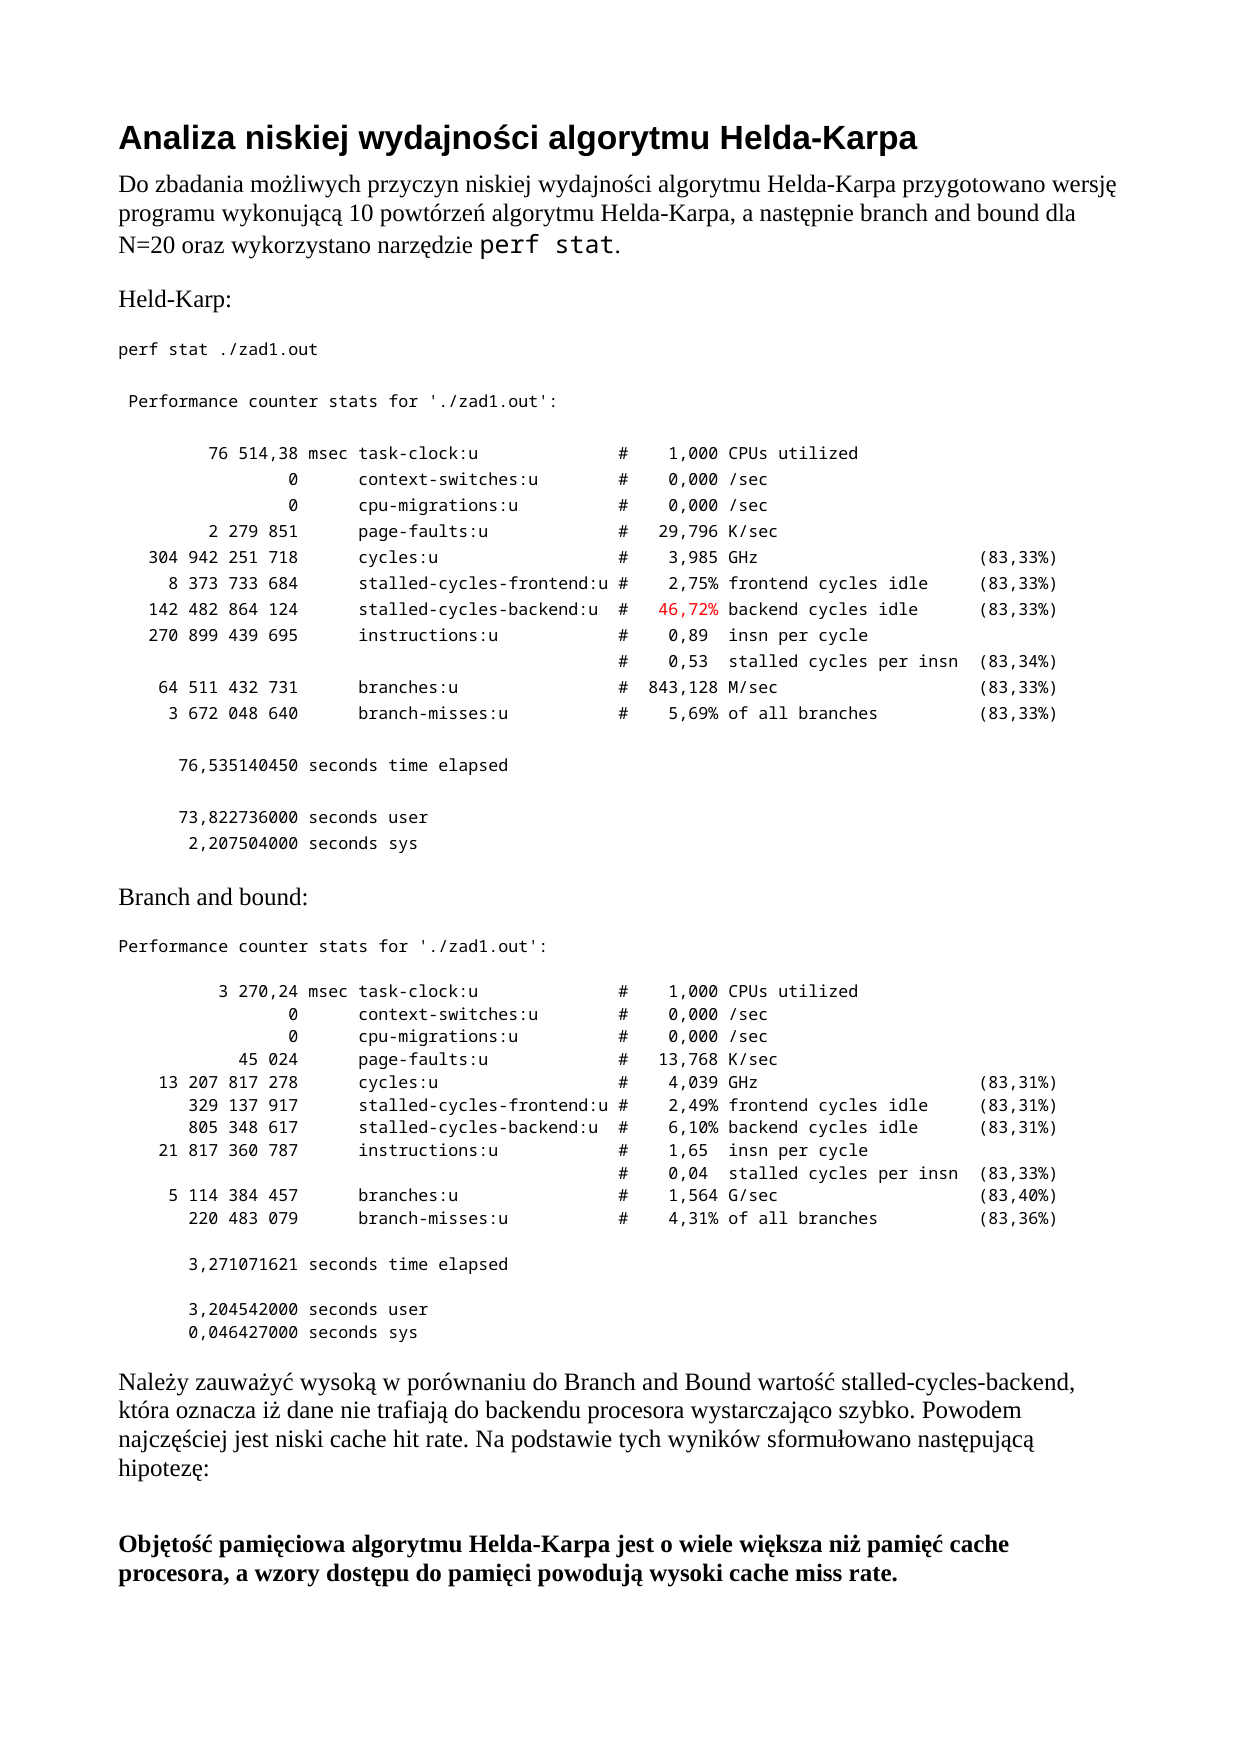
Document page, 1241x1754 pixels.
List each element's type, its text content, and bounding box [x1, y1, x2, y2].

text perf stat ./zad1.out [118, 337, 1122, 360]
text 329 137 917 stalled-cycles-frontend:u # 2,49% frontend cycles idle (83,31%) [118, 1093, 1122, 1116]
text 0 context-switches:u # 0,000 /sec [118, 467, 1122, 490]
text Do zbadania możliwych przyczyn niskiej wydajności algorytmu Helda-Karpa przygotowano wersję programu wykonującą 10 powtórzeń algorytmu Helda-Karpa, a następnie branch and bound dla N=20 oraz wykorzystano narzędzie perf stat. [118, 169, 1122, 261]
text 0 cpu-migrations:u # 0,000 /sec [118, 493, 1122, 516]
text 0,046427000 seconds sys [118, 1320, 1122, 1343]
text 805 348 617 stalled-cycles-backend:u # 6,10% backend cycles idle (83,31%) [118, 1116, 1122, 1138]
text 142 482 864 124 stalled-cycles-backend:u # 46,72% backend cycles idle (83,33%) [118, 597, 1122, 620]
text Branch and bound: [118, 882, 1122, 910]
text 220 483 079 branch-misses:u # 4,31% of all branches (83,36%) [118, 1207, 1122, 1229]
text 2 279 851 page-faults:u # 29,796 K/sec [118, 519, 1122, 542]
text Held-Karp: [118, 284, 1122, 313]
text 0 cpu-migrations:u # 0,000 /sec [118, 1025, 1122, 1048]
text 64 511 432 731 branches:u # 843,128 M/sec (83,33%) [118, 676, 1122, 698]
text 270 899 439 695 instructions:u # 0,89 insn per cycle [118, 623, 1122, 646]
text 76 514,38 msec task-clock:u # 1,000 CPUs utilized [118, 441, 1122, 464]
text 5 114 384 457 branches:u # 1,564 G/sec (83,40%) [118, 1184, 1122, 1207]
text 73,822736000 seconds user [118, 806, 1122, 828]
text # 0,53 stalled cycles per insn (83,34%) [118, 649, 1122, 672]
subtitle Analiza niskiej wydajności algorytmu Helda-Karpa [118, 118, 1122, 157]
text Performance counter stats for './zad1.out': [118, 389, 1122, 412]
text 0 context-switches:u # 0,000 /sec [118, 1002, 1122, 1025]
text 13 207 817 278 cycles:u # 4,039 GHz (83,31%) [118, 1070, 1122, 1093]
text 2,207504000 seconds sys [118, 832, 1122, 854]
text 304 942 251 718 cycles:u # 3,985 GHz (83,33%) [118, 545, 1122, 568]
text 8 373 733 684 stalled-cycles-frontend:u # 2,75% frontend cycles idle (83,33%) [118, 571, 1122, 594]
text # 0,04 stalled cycles per insn (83,33%) [118, 1161, 1122, 1184]
text Objętość pamięciowa algorytmu Helda-Karpa jest o wiele większa niż pamięć cache procesora, a wzory dostępu do pamięci powodują wysoki cache miss rate. [118, 1529, 1122, 1587]
text 45 024 page-faults:u # 13,768 K/sec [118, 1048, 1122, 1070]
text 21 817 360 787 instructions:u # 1,65 insn per cycle [118, 1138, 1122, 1161]
text 3,204542000 seconds user [118, 1297, 1122, 1320]
text 3,271071621 seconds time elapsed [118, 1252, 1122, 1275]
text 76,535140450 seconds time elapsed [118, 754, 1122, 776]
text 3 270,24 msec task-clock:u # 1,000 CPUs utilized [118, 979, 1122, 1002]
text 3 672 048 640 branch-misses:u # 5,69% of all branches (83,33%) [118, 702, 1122, 724]
text Performance counter stats for './zad1.out': [118, 934, 1122, 957]
text Należy zauważyć wysoką w porównaniu do Branch and Bound wartość stalled-cycles-backend, która oznacza iż dane nie trafiają do backendu procesora wystarczająco szybko. Powodem najczęściej jest niski cache hit rate. Na podstawie tych wyników sformułowano następującą hipotezę: [118, 1367, 1122, 1482]
